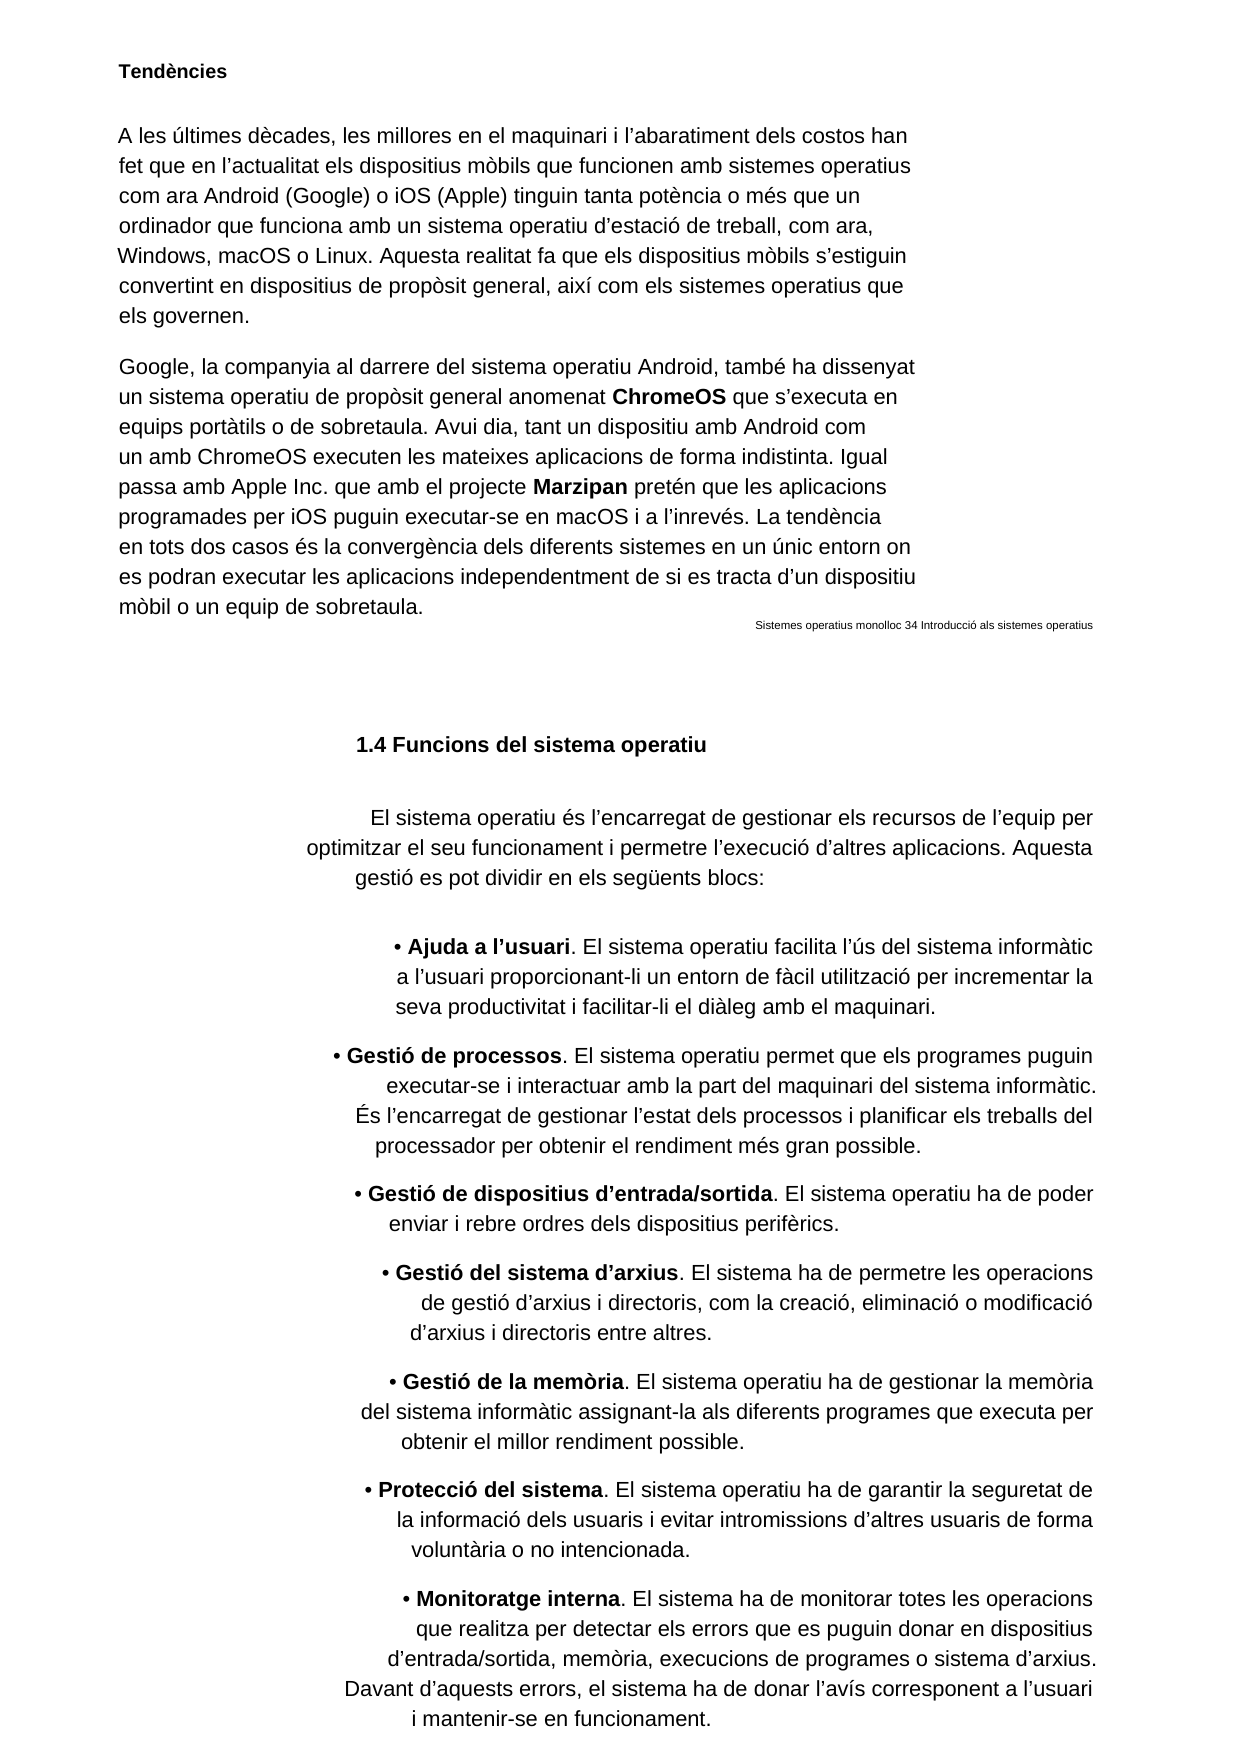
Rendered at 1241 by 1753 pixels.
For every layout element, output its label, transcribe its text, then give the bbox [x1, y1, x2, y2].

text processador per obtenir el rendiment més gran possible. [0, 1133, 922, 1158]
text • Ajuda a l’usuari. El sistema operatiu facilita l’ús del sistema informàtic [0, 934, 1093, 959]
text A les últimes dècades, les millores en el maquinari i l’abaratiment dels costos han [118, 123, 1122, 148]
text un amb ChromeOS executen les mateixes aplicacions de forma indistinta. Igual [118, 443, 1122, 469]
text És l’encarregat de gestionar l’estat dels processos i planificar els treballs del [0, 1103, 1093, 1128]
text del sistema informàtic assignant-la als diferents programes que executa per [0, 1398, 1094, 1424]
text convertint en dispositius de propòsit general, així com els sistemes operatius que [119, 273, 1122, 298]
text d’arxius i directoris entre altres. [0, 1320, 1122, 1345]
text d’entrada/sortida, memòria, execucions de programes o sistema d’arxius. [0, 1646, 1097, 1671]
text mòbil o un equip de sobretaula. [118, 593, 1122, 619]
text El sistema operatiu és l’encarregat de gestionar els recursos de l’equip per [0, 805, 1094, 830]
text seva productivitat i facilitar-li el diàleg amb el maquinari. [0, 994, 936, 1019]
text en tots dos casos és la convergència dels diferents sistemes en un únic entorn on [119, 533, 1122, 559]
text Davant d’aquests errors, el sistema ha de donar l’avís corresponent a l’usuari [0, 1676, 1093, 1701]
text • Gestió de processos. El sistema operatiu permet que els programes puguin [0, 1043, 1093, 1068]
text que realitza per detectar els errors que es puguin donar en dispositius [0, 1616, 1093, 1641]
text enviar i rebre ordres dels dispositius perifèrics. [0, 1211, 840, 1236]
text la informació dels usuaris i evitar intromissions d’altres usuaris de forma [0, 1507, 1093, 1532]
text executar-se i interactuar amb la part del maquinari del sistema informàtic. [0, 1073, 1097, 1098]
text voluntària o no intencionada. [411, 1537, 1122, 1562]
text Google, la companyia al darrere del sistema operatiu Android, també ha dissenyat [119, 353, 1122, 379]
text programades per iOS puguin executar-se en macOS i a l’inrevés. La tendència [118, 503, 1122, 529]
text Windows, macOS o Linux. Aquesta realitat fa que els dispositius mòbils s’estiguin [117, 243, 1122, 268]
text a l’usuari proporcionant-li un entorn de fàcil utilització per incrementar la [0, 964, 1093, 989]
text els governen. [119, 303, 1122, 328]
text • Protecció del sistema. El sistema operatiu ha de garantir la seguretat de [0, 1477, 1093, 1502]
text • Gestió de dispositius d’entrada/sortida. El sistema operatiu ha de poder [0, 1181, 1094, 1206]
text es podran executar les aplicacions independentment de si es tracta d’un dispositiu [119, 563, 1122, 589]
text • Gestió de la memòria. El sistema operatiu ha de gestionar la memòria [0, 1368, 1093, 1394]
text de gestió d’arxius i directoris, com la creació, eliminació o modificació [0, 1290, 1093, 1315]
text 1.4 Funcions del sistema operatiu [356, 732, 1122, 757]
text gestió es pot dividir en els següents blocs: [355, 865, 1122, 890]
text i mantenir-se en funcionament. [411, 1706, 1122, 1731]
text fet que en l’actualitat els dispositius mòbils que funcionen amb sistemes operatius [118, 153, 1122, 178]
text passa amb Apple Inc. que amb el projecte Marzipan pretén que les aplicacions [118, 473, 1122, 499]
text optimitzar el seu funcionament i permetre l’execució d’altres aplicacions. Aquesta [0, 835, 1093, 860]
text com ara Android (Google) o iOS (Apple) tinguin tanta potència o més que un [119, 183, 1122, 208]
text Sistemes operatius monolloc 34 Introducció als sistemes operatius [0, 619, 1093, 632]
text un sistema operatiu de propòsit general anomenat ChromeOS que s’executa en [118, 383, 1122, 409]
text • Monitoratge interna. El sistema ha de monitorar totes les operacions [0, 1586, 1093, 1611]
text obtenir el millor rendiment possible. [0, 1428, 745, 1454]
text • Gestió del sistema d’arxius. El sistema ha de permetre les operacions [0, 1260, 1093, 1285]
text ordinador que funciona amb un sistema operatiu d’estació de treball, com ara, [119, 213, 1122, 238]
text Tendències [118, 60, 1122, 83]
text equips portàtils o de sobretaula. Avui dia, tant un dispositiu amb Android com [119, 413, 1122, 439]
